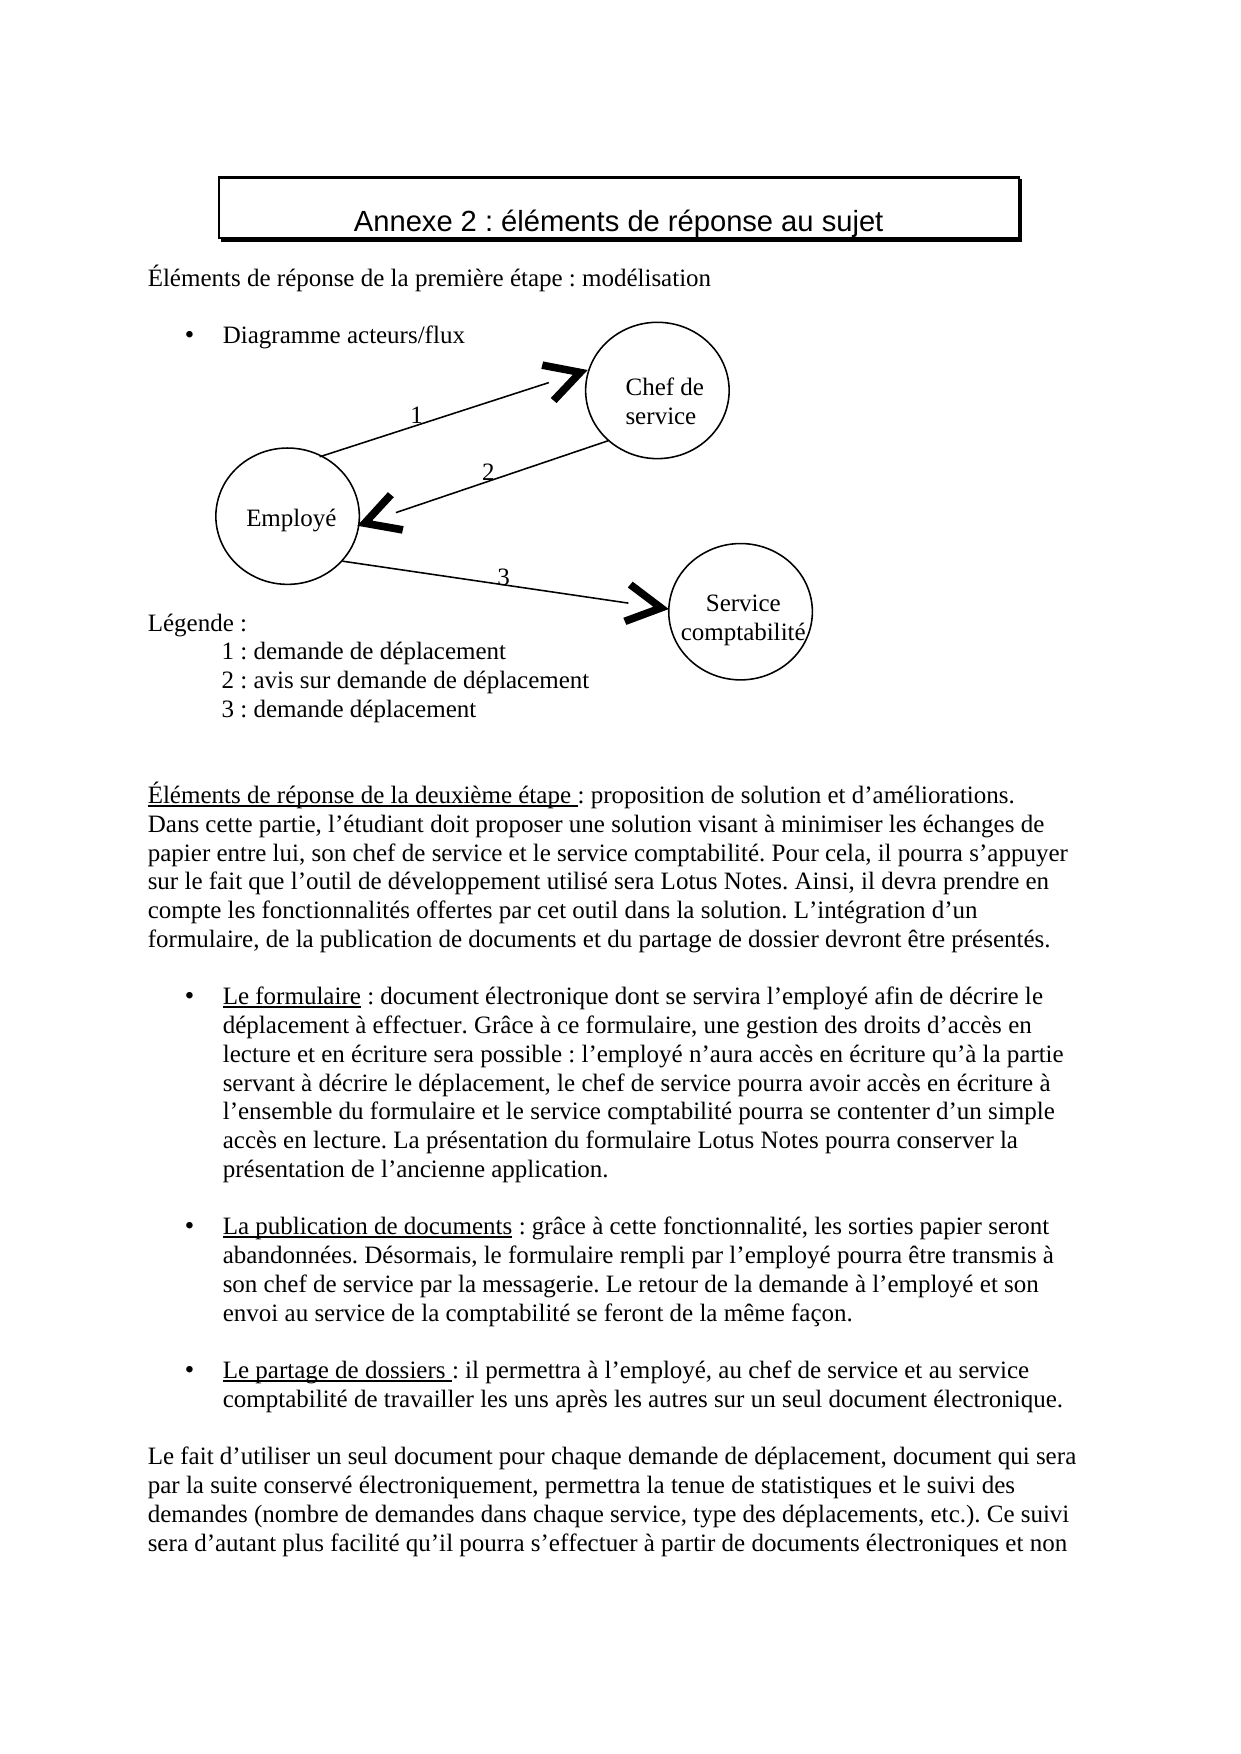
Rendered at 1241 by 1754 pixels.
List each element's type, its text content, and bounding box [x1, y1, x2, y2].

list Diagramme acteurs/flux [185, 320, 1092, 349]
text 1 : demande de déplacement [675, 636, 806, 665]
text 1 : demande de déplacement [148, 636, 693, 665]
list Le partage de dossiers : il permettra à l’employé, au chef de service et au service comptabilité de travailler les uns après les autres sur un seul document électronique. [185, 1355, 1092, 1413]
text Éléments de réponse de la première étape : modélisation [148, 263, 1092, 291]
text Légende : [809, 608, 1092, 636]
subtitle Annexe 2 : éléments de réponse au sujet [220, 203, 1017, 237]
text 3 : demande déplacement [148, 694, 1092, 723]
list La publication de documents : grâce à cette fonctionnalité, les sorties papier seront abandonnées. Désormais, le formulaire rempli par l’employé pourra être transmis à son chef de service par la messagerie. Le retour de la demande à l’employé et son envoi au service de la comptabilité se feront de la même façon. [185, 1211, 1092, 1326]
list Le formulaire : document électronique dont se servira l’employé afin de décrire le déplacement à effectuer. Grâce à ce formulaire, une gestion des droits d’accès en lecture et en écriture sera possible : l’employé n’aura accès en écriture qu’à la partie servant à décrire le déplacement, le chef de service pourra avoir accès en écriture à l’ensemble du formulaire et le service comptabilité pourra se contenter d’un simple accès en lecture. La présentation du formulaire Lotus Notes pourra conserver la présentation de l’ancienne application. [185, 981, 1092, 1183]
text Légende : [670, 608, 811, 636]
text Dans cette partie, l’étudiant doit proposer une solution visant à minimiser les échanges de papier entre lui, son chef de service et le service comptabilité. Pour cela, il pourra s’appuyer sur le fait que l’outil de développement utilisé sera Lotus Notes. Ainsi, il devra prendre en compte les fonctionnalités offertes par cet outil dans la solution. L’intégration d’un formulaire, de la publication de documents et du partage de dossier devront être présentés. [148, 809, 1092, 953]
text Légende : [148, 608, 672, 636]
text Le fait d’utiliser un seul document pour chaque demande de déplacement, document qui sera par la suite conservé électroniquement, permettra la tenue de statistiques et le suivi des demandes (nombre de demandes dans chaque service, type des déplacements, etc.). Ce suivi sera d’autant plus facilité qu’il pourra s’effectuer à partir de documents électroniques et non [148, 1441, 1092, 1556]
text 1 : demande de déplacement [788, 636, 1092, 665]
text Éléments de réponse de la deuxième étape : proposition de solution et d’améliorations. [148, 780, 1092, 809]
text 2 : avis sur demande de déplacement [148, 665, 1092, 694]
